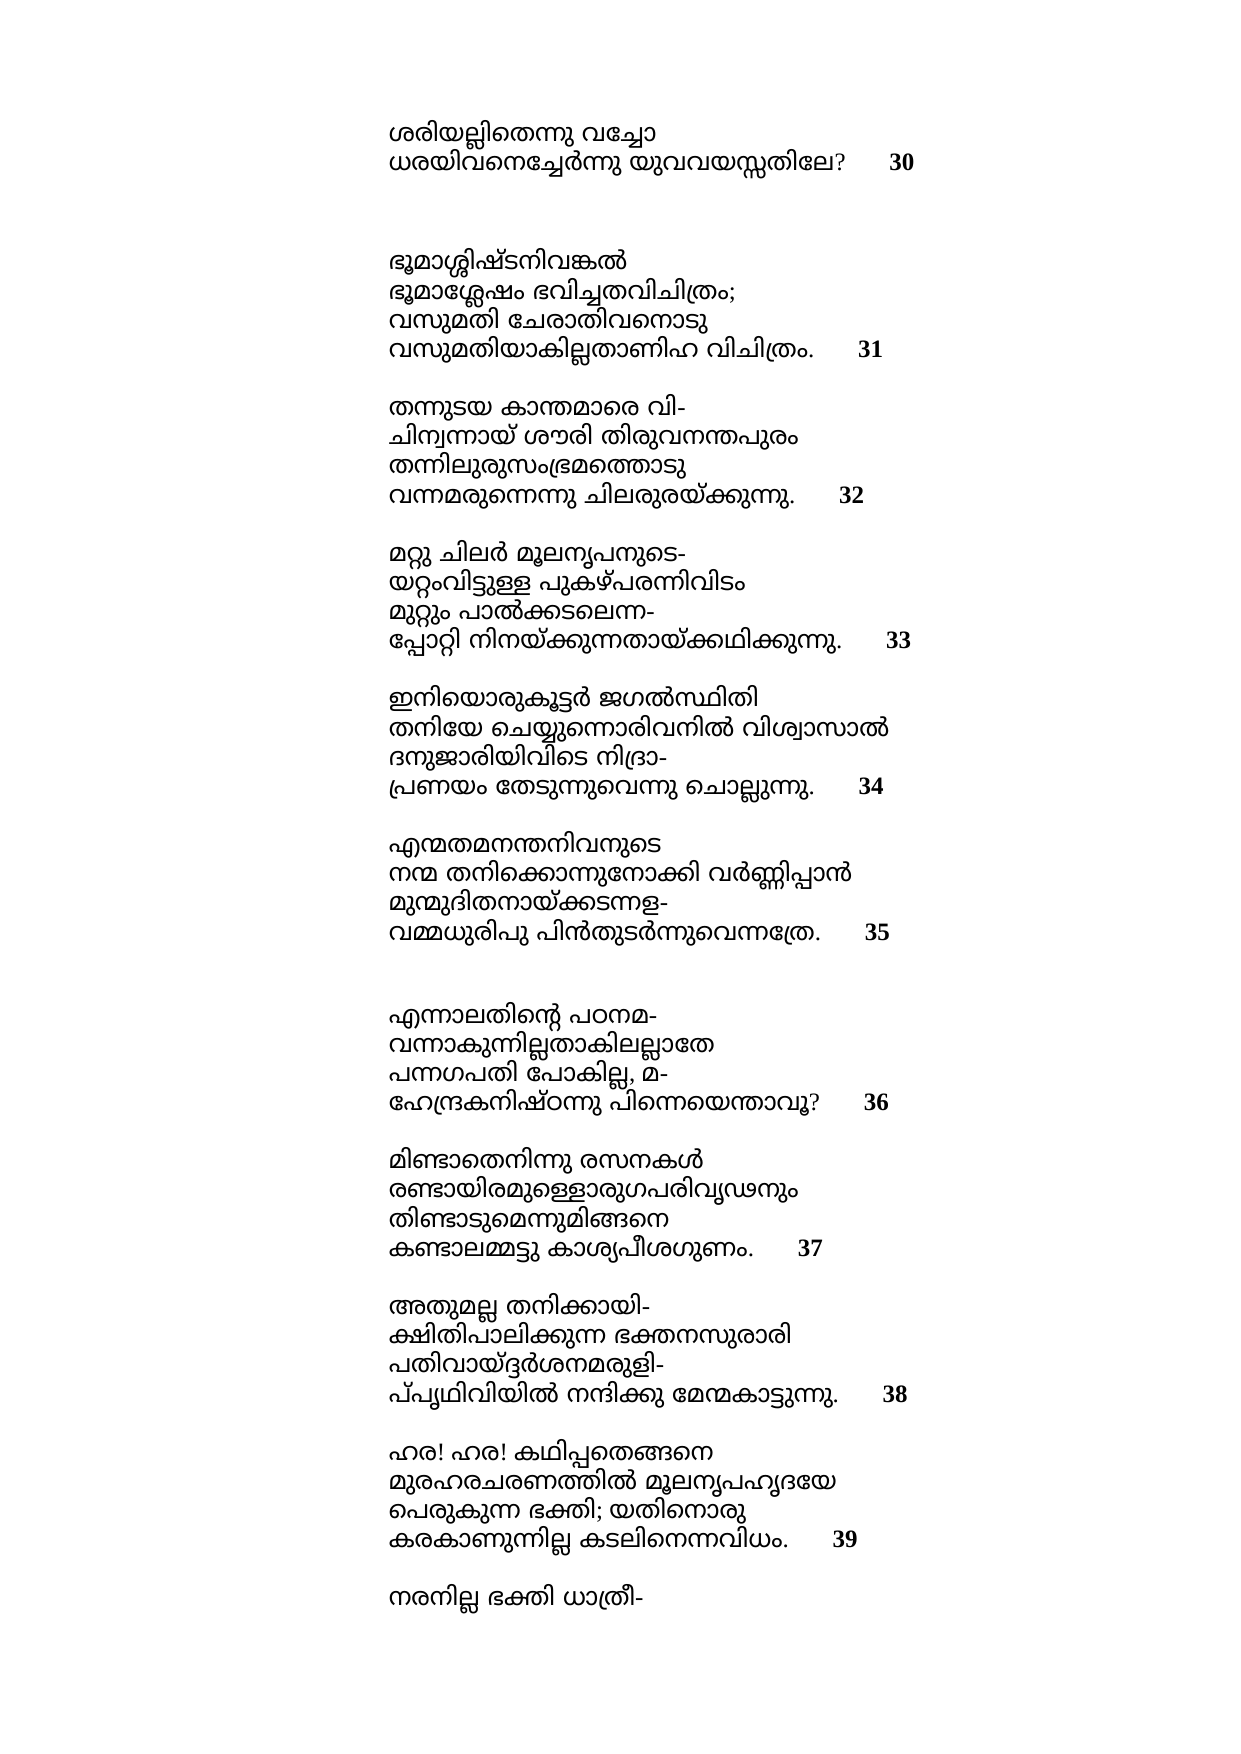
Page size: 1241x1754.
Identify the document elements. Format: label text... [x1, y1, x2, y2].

text എന്നാലതിന്റെ പഠനമ- വന്നാകുന്നില്ലതാകിലല്ലാതേ പന്നഗപതി പോകില്ല, മ- ഹേന്ദ്രകനിഷ്ഠന്നു പിന്നെയെന്താവൂ? 36 മിണ്ടാതെനിന്നു രസനകൾ രണ്ടായിരമുള്ളൊരുഗപരിവൃഢനും തിണ്ടാടുമെന്നുമിങ്ങനെ കണ്ടാലമ്മട്ടു കാശ്യപീശഗുണം. 37 അതുമല്ല തനിക്കായി- ക്ഷിതിപാലിക്കുന്ന ഭക്തനസുരാരി പതിവായ്ദ്ദർശനമരുളി- പ്‌പൃഥിവിയിൽ നന്ദിക്കു മേന്മകാട്ടുന്നു. 38 ഹര! ഹര! കഥിപ്പതെങ്ങനെ മുരഹരചരണത്തിൽ മൂലനൃപഹൃദയേ പെരുകുന്ന ഭക്തി; യതിനൊരു കരകാണുന്നില്ല കടലിനെന്നവിധം. 39 നരനില്ല ഭക്തി ധാത്രീ- [388, 1000, 1122, 1612]
text ശരിയല്ലിതെന്നു വച്ചോ ധരയിവനെച്ചേർന്നു യുവവയസ്സതിലേ? 30 [388, 118, 1122, 234]
text ഭൂമാശ്ശിഷ്ടനിവങ്കൽ ഭൂമാശ്ലേഷം ഭവിച്ചതവിചിത്രം; വസുമതി ചേരാതിവനൊടു വസുമതിയാകില്ലതാണിഹ വിചിത്രം. 31 തന്നുടയ കാന്തമാരെ വി- ചിന്വന്നായ് ശൗരി തിരുവനന്തപുരം തന്നിലുരുസംഭ്രമത്തൊടു വന്നമരുന്നെന്നു ചിലരുരയ്ക്കുന്നു. 32 മറ്റു ചിലർ മൂലനൃപനുടെ- യറ്റംവിട്ടുള്ള പുകഴ്പരന്നിവിടം മുറ്റും പാൽക്കടലെന്ന- പ്പോറ്റി നിനയ്ക്കുന്നതായ്ക്കഥിക്കുന്നു. 33 ഇനിയൊരുകൂട്ടർ ജഗൽസ്ഥിതി തനിയേ ചെയ്യുന്നൊരിവനിൽ വിശ്വാസാൽ ദനുജാരിയിവിടെ നിദ്രാ- പ്രണയം തേടുന്നുവെന്നു ചൊല്ലുന്നു. 34 എന്മതമനന്തനിവനുടെ നന്മ തനിക്കൊന്നുനോക്കി വർണ്ണിപ്പാൻ മുന്മുദിതനായ്ക്കടന്നള- വമ്മധുരിപു പിൻതുടർന്നുവെന്നത്രേ. 35 [388, 247, 1122, 946]
